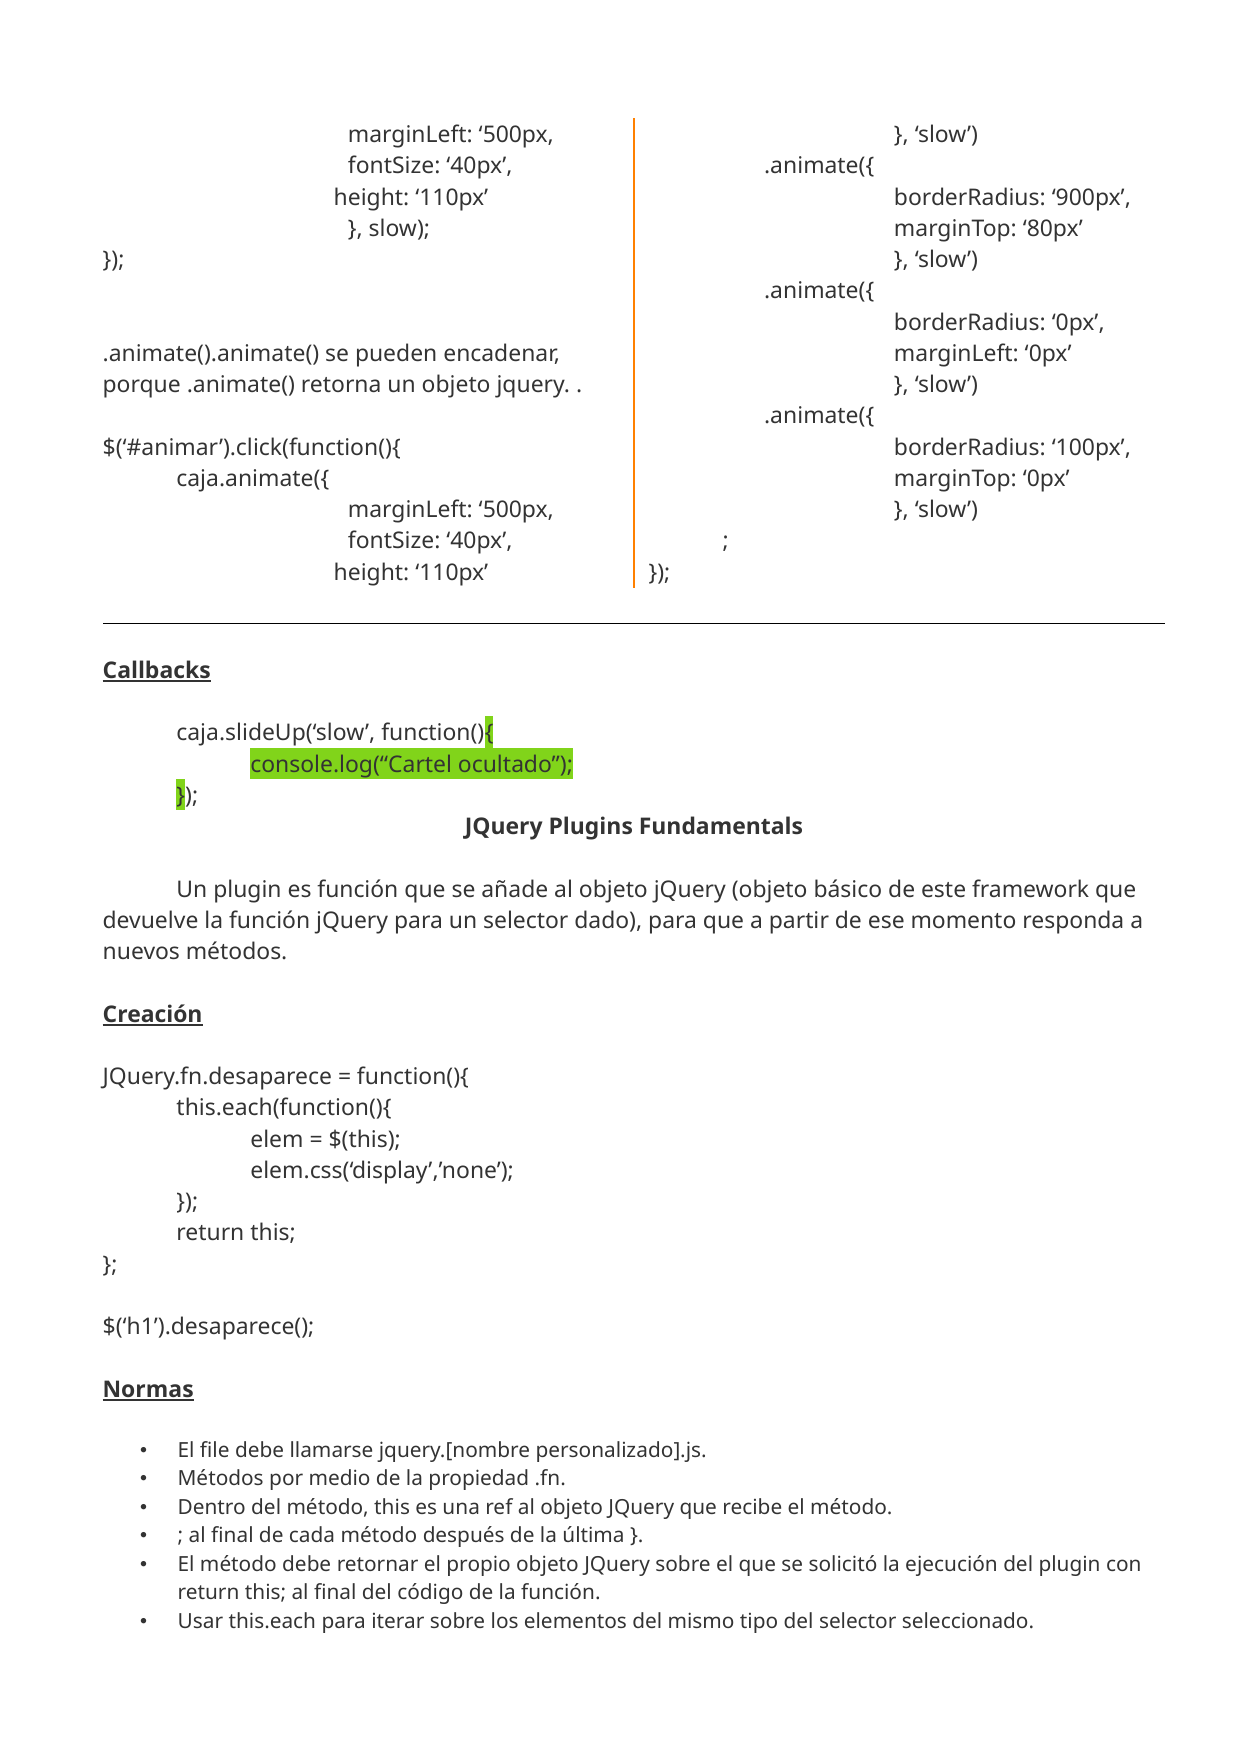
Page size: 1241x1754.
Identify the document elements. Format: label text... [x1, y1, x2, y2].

text }, ‘slow’) [648, 368, 1165, 399]
text }, ‘slow’) [648, 243, 1165, 274]
text JQuery.fn.desaparece = function(){ [102, 1060, 1165, 1091]
text JQuery Plugins Fundamentals [102, 810, 1165, 841]
text ; [648, 524, 1165, 556]
text }); [102, 1185, 1165, 1216]
text caja.slideUp(‘slow’, function(){ [102, 716, 1165, 748]
list Dentro del método, this es una ref al objeto JQuery que recibe el método. [140, 1492, 1165, 1520]
text .animate().animate() se pueden encadenar, porque .animate() retorna un objeto jquery. . [102, 337, 619, 399]
text .animate({ [648, 274, 1165, 306]
text }); [102, 243, 619, 274]
text fontSize: ‘40px’, [102, 524, 619, 556]
list El file debe llamarse jquery.[nombre personalizado].js. [140, 1435, 1165, 1463]
text console.log(“Cartel ocultado”); [102, 748, 1165, 779]
text marginLeft: ‘500px, [102, 493, 619, 524]
text }; [102, 1248, 1165, 1279]
text caja.animate({ [102, 462, 619, 493]
text $(‘#animar’).click(function(){ [102, 431, 619, 462]
text borderRadius: ‘900px’, [648, 181, 1165, 212]
list Métodos por medio de la propiedad .fn. [140, 1463, 1165, 1492]
text height: ‘110px’ [102, 556, 619, 587]
text }); [648, 556, 1165, 587]
text }); [102, 779, 1165, 810]
text height: ‘110px’ [102, 181, 619, 212]
text .animate({ [648, 149, 1165, 181]
text fontSize: ‘40px’, [102, 149, 619, 181]
text elem.css(‘display’,’none’); [102, 1154, 1165, 1185]
text elem = $(this); [102, 1123, 1165, 1154]
text }, slow); [102, 212, 619, 243]
text .animate({ [648, 399, 1165, 431]
text Creación [102, 998, 1165, 1029]
text }, ‘slow’) [648, 118, 1165, 149]
list El método debe retornar el propio objeto JQuery sobre el que se solicitó la ejecución del plugin con return this; al final del código de la función. [140, 1549, 1165, 1606]
list Usar this.each para iterar sobre los elementos del mismo tipo del selector seleccionado. [140, 1606, 1165, 1634]
list ; al final de cada método después de la última }. [140, 1520, 1165, 1549]
text marginLeft: ‘0px’ [648, 337, 1165, 368]
text Normas [102, 1373, 1165, 1404]
text marginTop: ‘0px’ [648, 462, 1165, 493]
text marginTop: ‘80px’ [648, 212, 1165, 243]
text marginLeft: ‘500px, [102, 118, 619, 149]
text $(‘h1’).desaparece(); [102, 1310, 1165, 1341]
text return this; [102, 1216, 1165, 1248]
text Callbacks [102, 654, 1165, 685]
text borderRadius: ‘100px’, [648, 431, 1165, 462]
text }, ‘slow’) [648, 493, 1165, 524]
text borderRadius: ‘0px’, [648, 306, 1165, 337]
text this.each(function(){ [102, 1091, 1165, 1123]
text Un plugin es función que se añade al objeto jQuery (objeto básico de este framework que devuelve la función jQuery para un selector dado), para que a partir de ese momento responda a nuevos métodos. [102, 873, 1165, 966]
